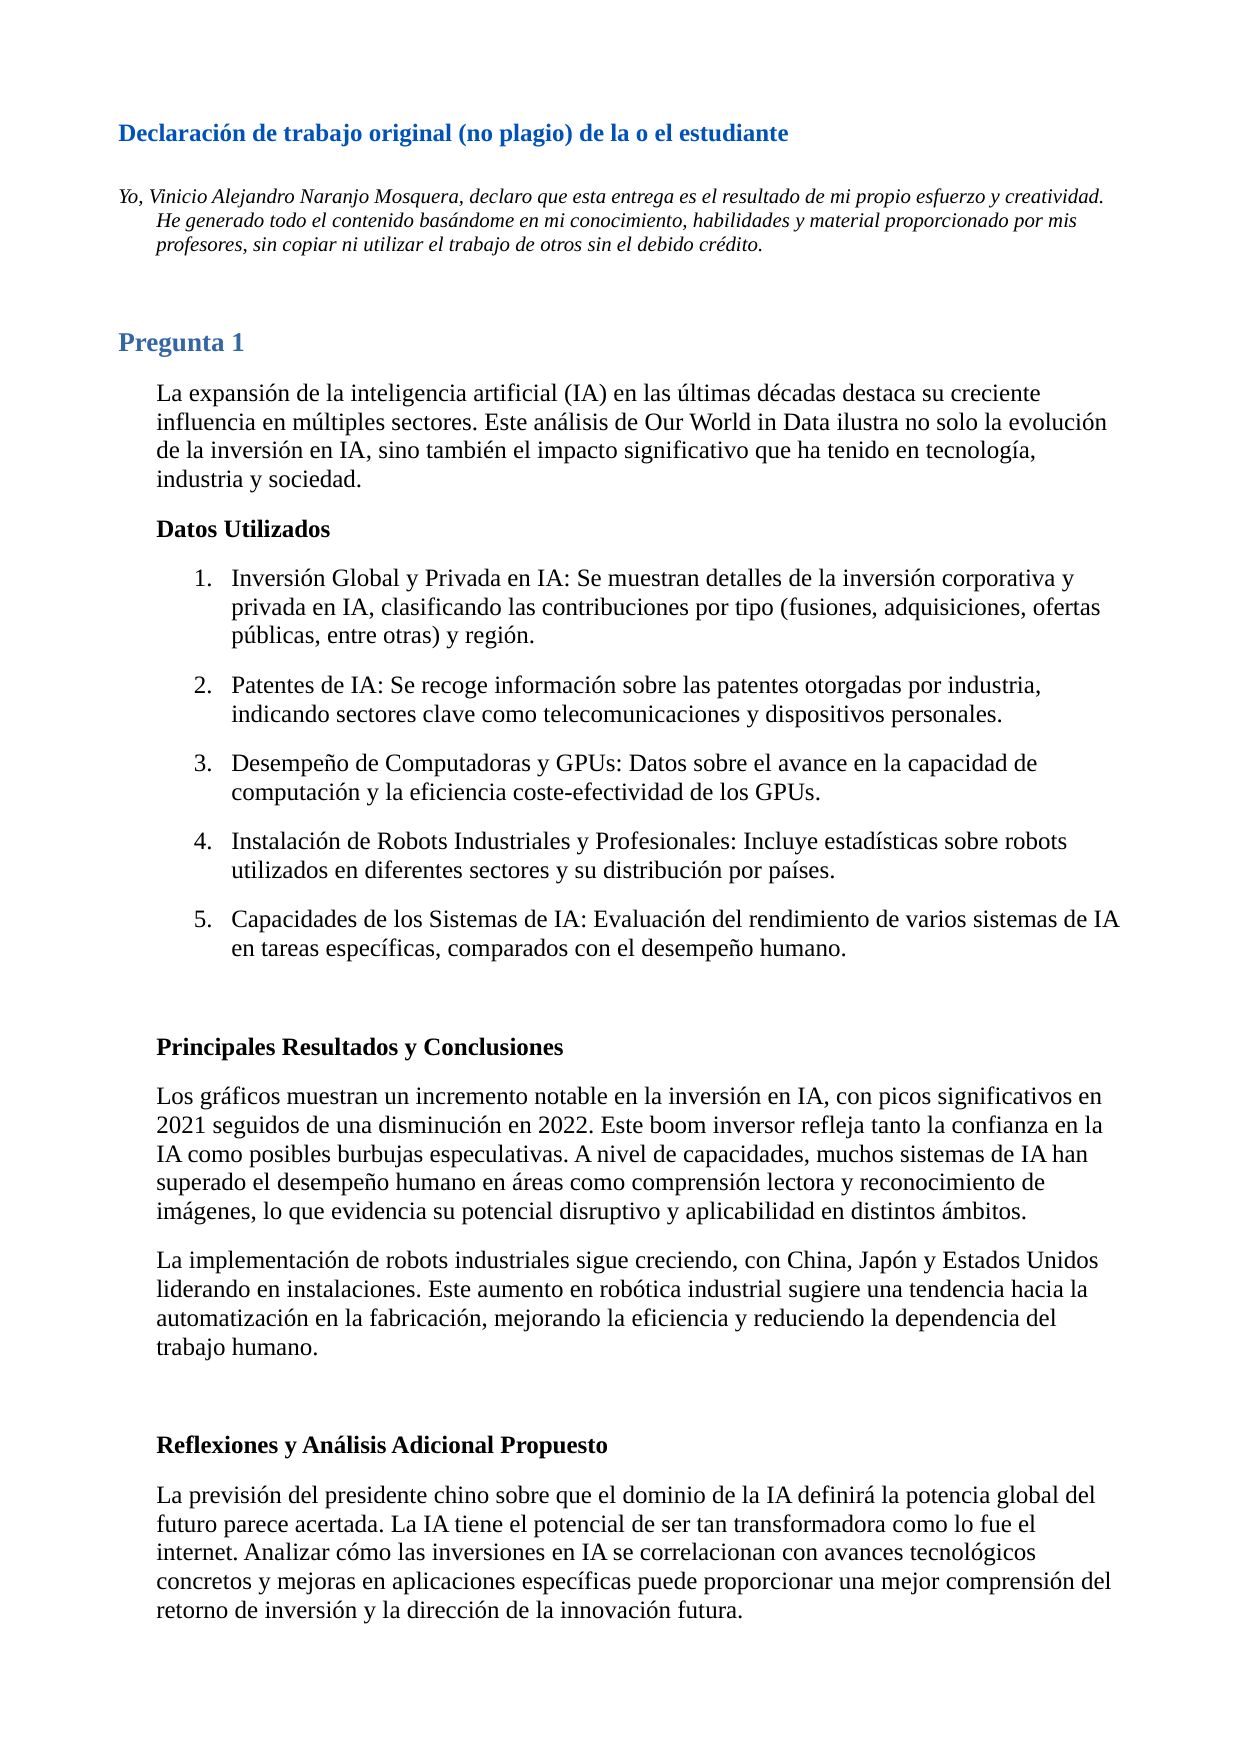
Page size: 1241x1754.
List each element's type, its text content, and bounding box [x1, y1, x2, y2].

text Reflexiones y Análisis Adicional Propuesto [118, 1431, 1122, 1459]
list Desempeño de Computadoras y GPUs: Datos sobre el avance en la capacidad de computación y la eficiencia coste-efectividad de los GPUs. [193, 748, 1122, 806]
text Declaración de trabajo original (no plagio) de la o el estudiante [118, 118, 1122, 147]
text Principales Resultados y Conclusiones [118, 1032, 1122, 1061]
text Datos Utilizados [118, 514, 1122, 542]
text Pregunta 1 [118, 326, 1122, 357]
list Inversión Global y Privada en IA: Se muestran detalles de la inversión corporativa y privada en IA, clasificando las contribuciones por tipo (fusiones, adquisiciones, ofertas públicas, entre otras) y región. [193, 563, 1122, 649]
text La implementación de robots industriales sigue creciendo, con China, Japón y Estados Unidos liderando en instalaciones. Este aumento en robótica industrial sugiere una tendencia hacia la automatización en la fabricación, mejorando la eficiencia y reduciendo la dependencia del trabajo humano. [118, 1246, 1122, 1361]
text La expansión de la inteligencia artificial (IA) en las últimas décadas destaca su creciente influencia en múltiples sectores. Este análisis de Our World in Data ilustra no solo la evolución de la inversión en IA, sino también el impacto significativo que ha tenido en tecnología, industria y sociedad. [118, 378, 1122, 493]
text Los gráficos muestran un incremento notable en la inversión en IA, con picos significativos en 2021 seguidos de una disminución en 2022. Este boom inversor refleja tanto la confianza en la IA como posibles burbujas especulativas. A nivel de capacidades, muchos sistemas de IA han superado el desempeño humano en áreas como comprensión lectora y reconocimiento de imágenes, lo que evidencia su potencial disruptivo y aplicabilidad en distintos ámbitos. [118, 1081, 1122, 1225]
list Instalación de Robots Industriales y Profesionales: Incluye estadísticas sobre robots utilizados en diferentes sectores y su distribución por países. [193, 826, 1122, 884]
list Patentes de IA: Se recoge información sobre las patentes otorgadas por industria, indicando sectores clave como telecomunicaciones y dispositivos personales. [193, 670, 1122, 727]
text Yo, Vinicio Alejandro Naranjo Mosquera, declaro que esta entrega es el resultado de mi propio esfuerzo y creatividad. He generado todo el contenido basándome en mi conocimiento, habilidades y material proporcionado por mis profesores, sin copiar ni utilizar el trabajo de otros sin el debido crédito. [118, 184, 1122, 256]
list Capacidades de los Sistemas de IA: Evaluación del rendimiento de varios sistemas de IA en tareas específicas, comparados con el desempeño humano. [193, 904, 1122, 962]
text La previsión del presidente chino sobre que el dominio de la IA definirá la potencia global del futuro parece acertada. La IA tiene el potencial de ser tan transformadora como lo fue el internet. Analizar cómo las inversiones en IA se correlacionan con avances tecnológicos concretos y mejoras en aplicaciones específicas puede proporcionar una mejor comprensión del retorno de inversión y la dirección de la innovación futura. [118, 1480, 1122, 1624]
